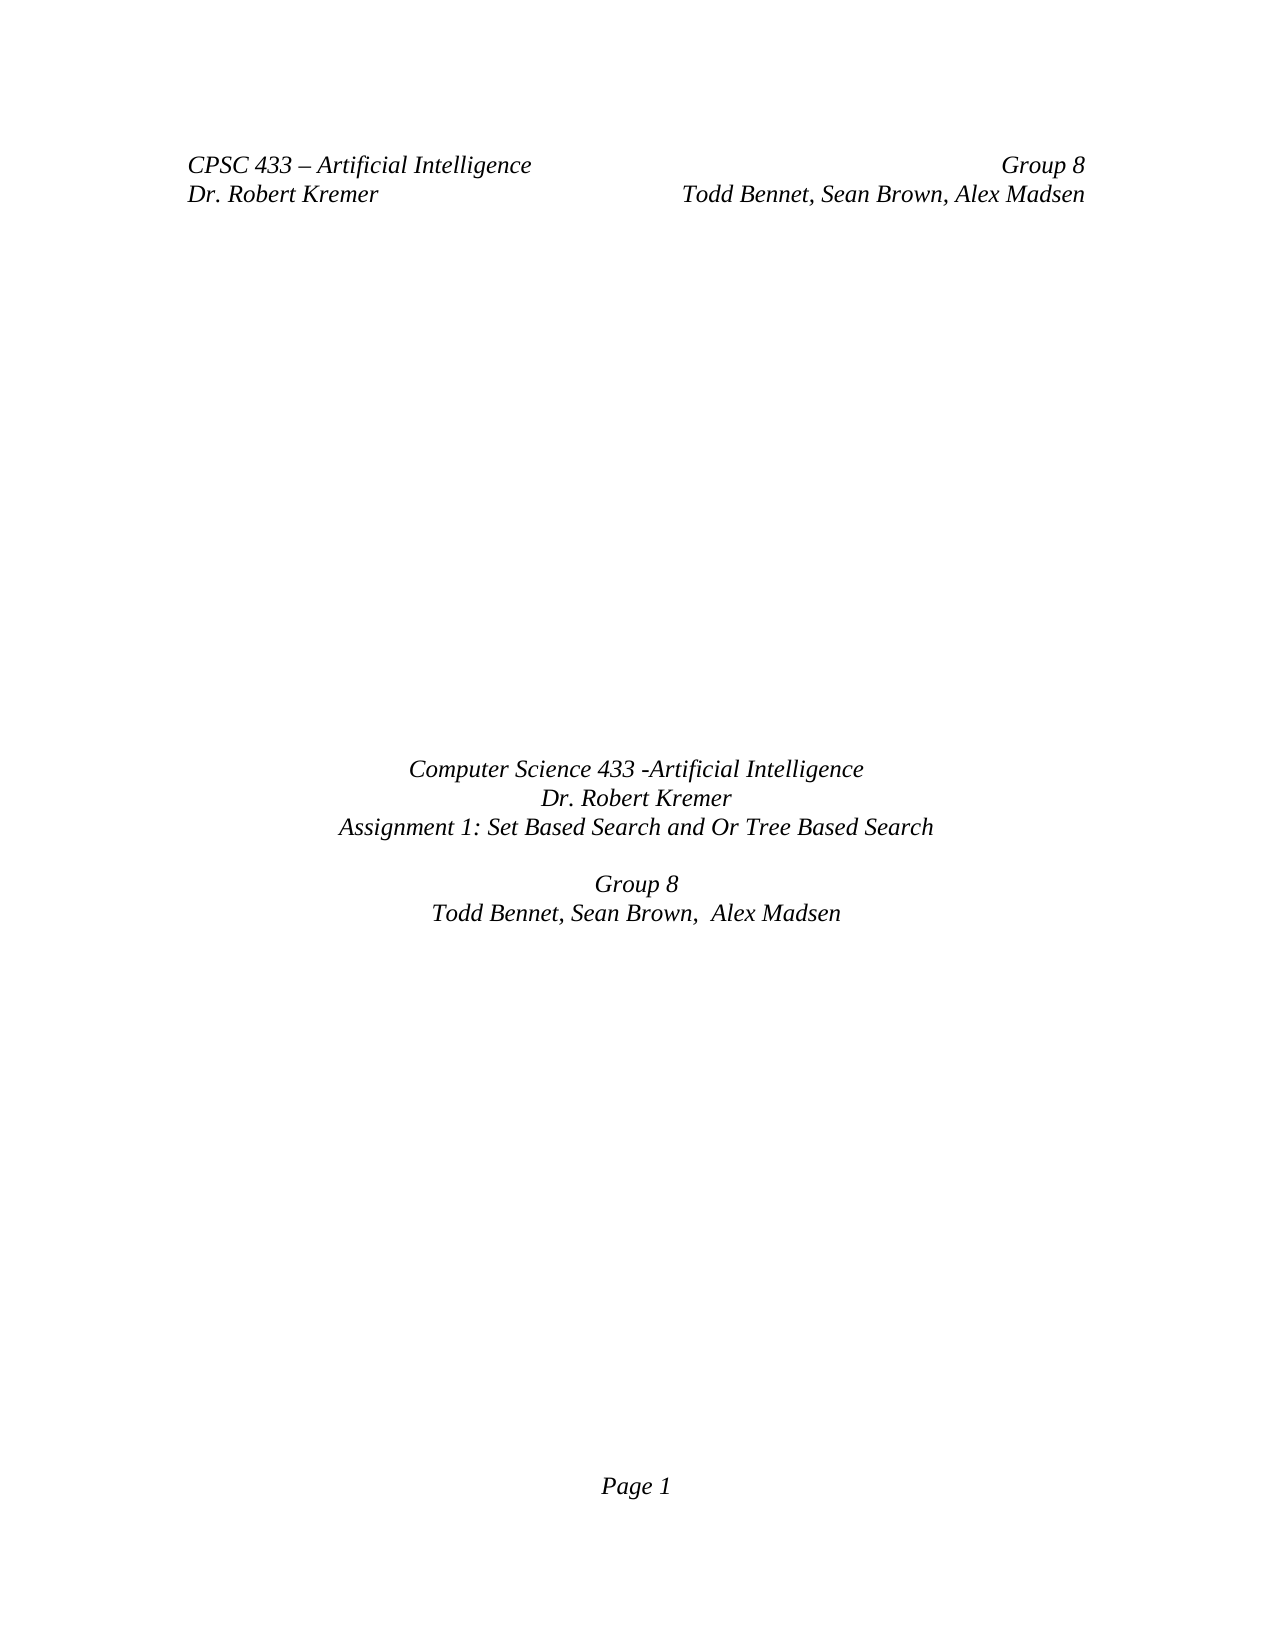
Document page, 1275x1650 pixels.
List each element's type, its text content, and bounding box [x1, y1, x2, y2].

text Group 8 [187, 869, 1087, 898]
text Computer Science 433 -Artificial Intelligence [187, 754, 1087, 783]
text Assignment 1: Set Based Search and Or Tree Based Search [187, 812, 1087, 841]
text Dr. Robert Kremer [187, 783, 1087, 812]
text Todd Bennet, Sean Brown, Alex Madsen [187, 898, 1087, 927]
